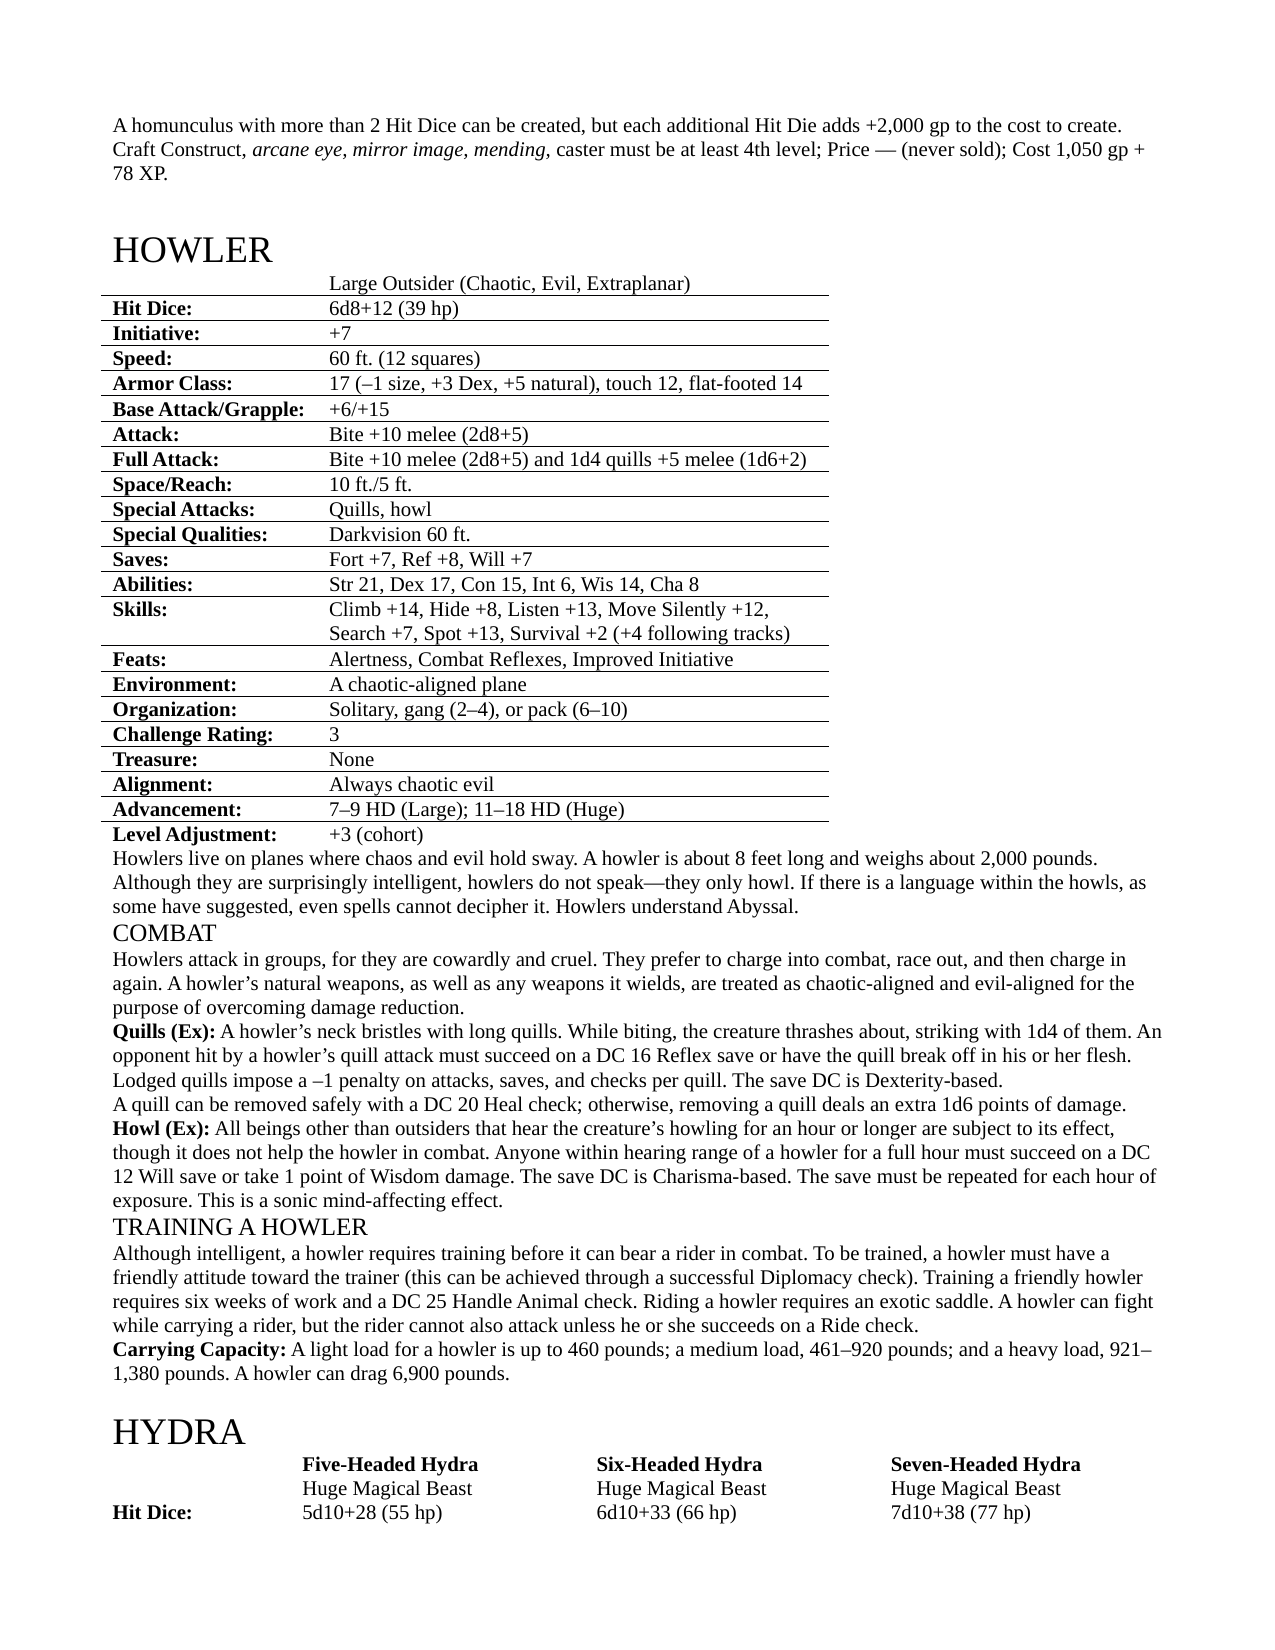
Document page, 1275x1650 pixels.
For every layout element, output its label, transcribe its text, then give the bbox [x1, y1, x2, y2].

text HOWLER [112, 228, 1162, 271]
text A homunculus with more than 2 Hit Dice can be created, but each additional Hit Die adds +2,000 gp to the cost to create. [112, 112, 1162, 137]
text TRAINING A HOWLER [112, 1212, 1162, 1241]
table_cell Challenge Rating: [101, 722, 318, 746]
table_cell Armor Class: [101, 371, 318, 395]
table_cell Special Qualities: [101, 522, 318, 546]
table_cell Huge Magical Beast [879, 1476, 1174, 1500]
table_cell +3 (cohort) [318, 822, 829, 846]
table_cell Fort +7, Ref +8, Will +7 [318, 547, 829, 571]
table_header Five-Headed Hydra [291, 1452, 585, 1476]
table_cell Hit Dice: [101, 1500, 291, 1524]
table_cell Advancement: [101, 797, 318, 821]
table_cell Special Attacks: [101, 497, 318, 521]
table_cell Treasure: [101, 747, 318, 771]
table_cell Abilities: [101, 572, 318, 596]
table_cell Solitary, gang (2–4), or pack (6–10) [318, 697, 829, 721]
table_cell [101, 1476, 291, 1500]
table_cell Speed: [101, 346, 318, 370]
table_cell 6d8+12 (39 hp) [318, 296, 829, 320]
table_cell None [318, 747, 829, 771]
table_cell Huge Magical Beast [585, 1476, 879, 1500]
table_cell A chaotic-aligned plane [318, 672, 829, 696]
text Craft Construct, arcane eye, mirror image, mending, caster must be at least 4th level; Price — (never sold); Cost 1,050 gp + 78 XP. [112, 137, 1162, 185]
table_cell 6d10+33 (66 hp) [585, 1500, 879, 1524]
text Howlers live on planes where chaos and evil hold sway. A howler is about 8 feet long and weighs about 2,000 pounds. Although they are surprisingly intelligent, howlers do not speak—they only howl. If there is a language within the howls, as some have suggested, even spells cannot decipher it. Howlers understand Abyssal. [112, 846, 1162, 918]
table_cell Space/Reach: [101, 472, 318, 496]
table_cell Always chaotic evil [318, 772, 829, 796]
table_cell 7–9 HD (Large); 11–18 HD (Huge) [318, 797, 829, 821]
text Howlers attack in groups, for they are cowardly and cruel. They prefer to charge into combat, race out, and then charge in again. A howler’s natural weapons, as well as any weapons it wields, are treated as chaotic-aligned and evil-aligned for the purpose of overcoming damage reduction. [112, 947, 1162, 1019]
table_cell 7d10+38 (77 hp) [879, 1500, 1174, 1524]
table_header [101, 271, 318, 295]
table_cell Organization: [101, 697, 318, 721]
text COMBAT [112, 918, 1162, 947]
text HYDRA [112, 1409, 1162, 1452]
table_cell Str 21, Dex 17, Con 15, Int 6, Wis 14, Cha 8 [318, 572, 829, 596]
table_cell Saves: [101, 547, 318, 571]
text A quill can be removed safely with a DC 20 Heal check; otherwise, removing a quill deals an extra 1d6 points of damage. [112, 1092, 1162, 1116]
table_cell Alignment: [101, 772, 318, 796]
table_cell 17 (–1 size, +3 Dex, +5 natural), touch 12, flat-footed 14 [318, 371, 829, 395]
table_cell 3 [318, 722, 829, 746]
table_cell Darkvision 60 ft. [318, 522, 829, 546]
table_cell Attack: [101, 422, 318, 446]
text Quills (Ex): A howler’s neck bristles with long quills. While biting, the creature thrashes about, striking with 1d4 of them. An opponent hit by a howler’s quill attack must succeed on a DC 16 Reflex save or have the quill break off in his or her flesh. Lodged quills impose a –1 penalty on attacks, saves, and checks per quill. The save DC is Dexterity-based. [112, 1019, 1162, 1092]
table_cell Bite +10 melee (2d8+5) [318, 422, 829, 446]
text Howl (Ex): All beings other than outsiders that hear the creature’s howling for an hour or longer are subject to its effect, though it does not help the howler in combat. Anyone within hearing range of a howler for a full hour must succeed on a DC 12 Will save or take 1 point of Wisdom damage. The save DC is Charisma-based. The save must be repeated for each hour of exposure. This is a sonic mind-affecting effect. [112, 1116, 1162, 1212]
table_cell 60 ft. (12 squares) [318, 346, 829, 370]
table_cell +6/+15 [318, 396, 829, 421]
table_header [101, 1452, 291, 1476]
table_cell Feats: [101, 646, 318, 671]
table_cell Hit Dice: [101, 296, 318, 320]
table_cell Huge Magical Beast [291, 1476, 585, 1500]
table_cell +7 [318, 321, 829, 345]
table_cell Skills: [101, 597, 318, 645]
table_header Six-Headed Hydra [585, 1452, 879, 1476]
table_cell Environment: [101, 672, 318, 696]
table_cell Full Attack: [101, 447, 318, 471]
table_cell Level Adjustment: [101, 822, 318, 846]
table_cell 5d10+28 (55 hp) [291, 1500, 585, 1524]
table_cell 10 ft./5 ft. [318, 472, 829, 496]
table_cell Bite +10 melee (2d8+5) and 1d4 quills +5 melee (1d6+2) [318, 447, 829, 471]
table_cell Alertness, Combat Reflexes, Improved Initiative [318, 646, 829, 671]
text Although intelligent, a howler requires training before it can bear a rider in combat. To be trained, a howler must have a friendly attitude toward the trainer (this can be achieved through a successful Diplomacy check). Training a friendly howler requires six weeks of work and a DC 25 Handle Animal check. Riding a howler requires an exotic saddle. A howler can fight while carrying a rider, but the rider cannot also attack unless he or she succeeds on a Ride check. [112, 1241, 1162, 1337]
table_cell Initiative: [101, 321, 318, 345]
table_cell Base Attack/Grapple: [101, 396, 318, 421]
table_header Seven-Headed Hydra [879, 1452, 1174, 1476]
table_cell Climb +14, Hide +8, Listen +13, Move Silently +12, Search +7, Spot +13, Survival +2 (+4 following tracks) [318, 597, 829, 645]
table_cell Quills, howl [318, 497, 829, 521]
text Carrying Capacity: A light load for a howler is up to 460 pounds; a medium load, 461–920 pounds; and a heavy load, 921–1,380 pounds. A howler can drag 6,900 pounds. [112, 1337, 1162, 1385]
table_header Large Outsider (Chaotic, Evil, Extraplanar) [318, 271, 829, 295]
